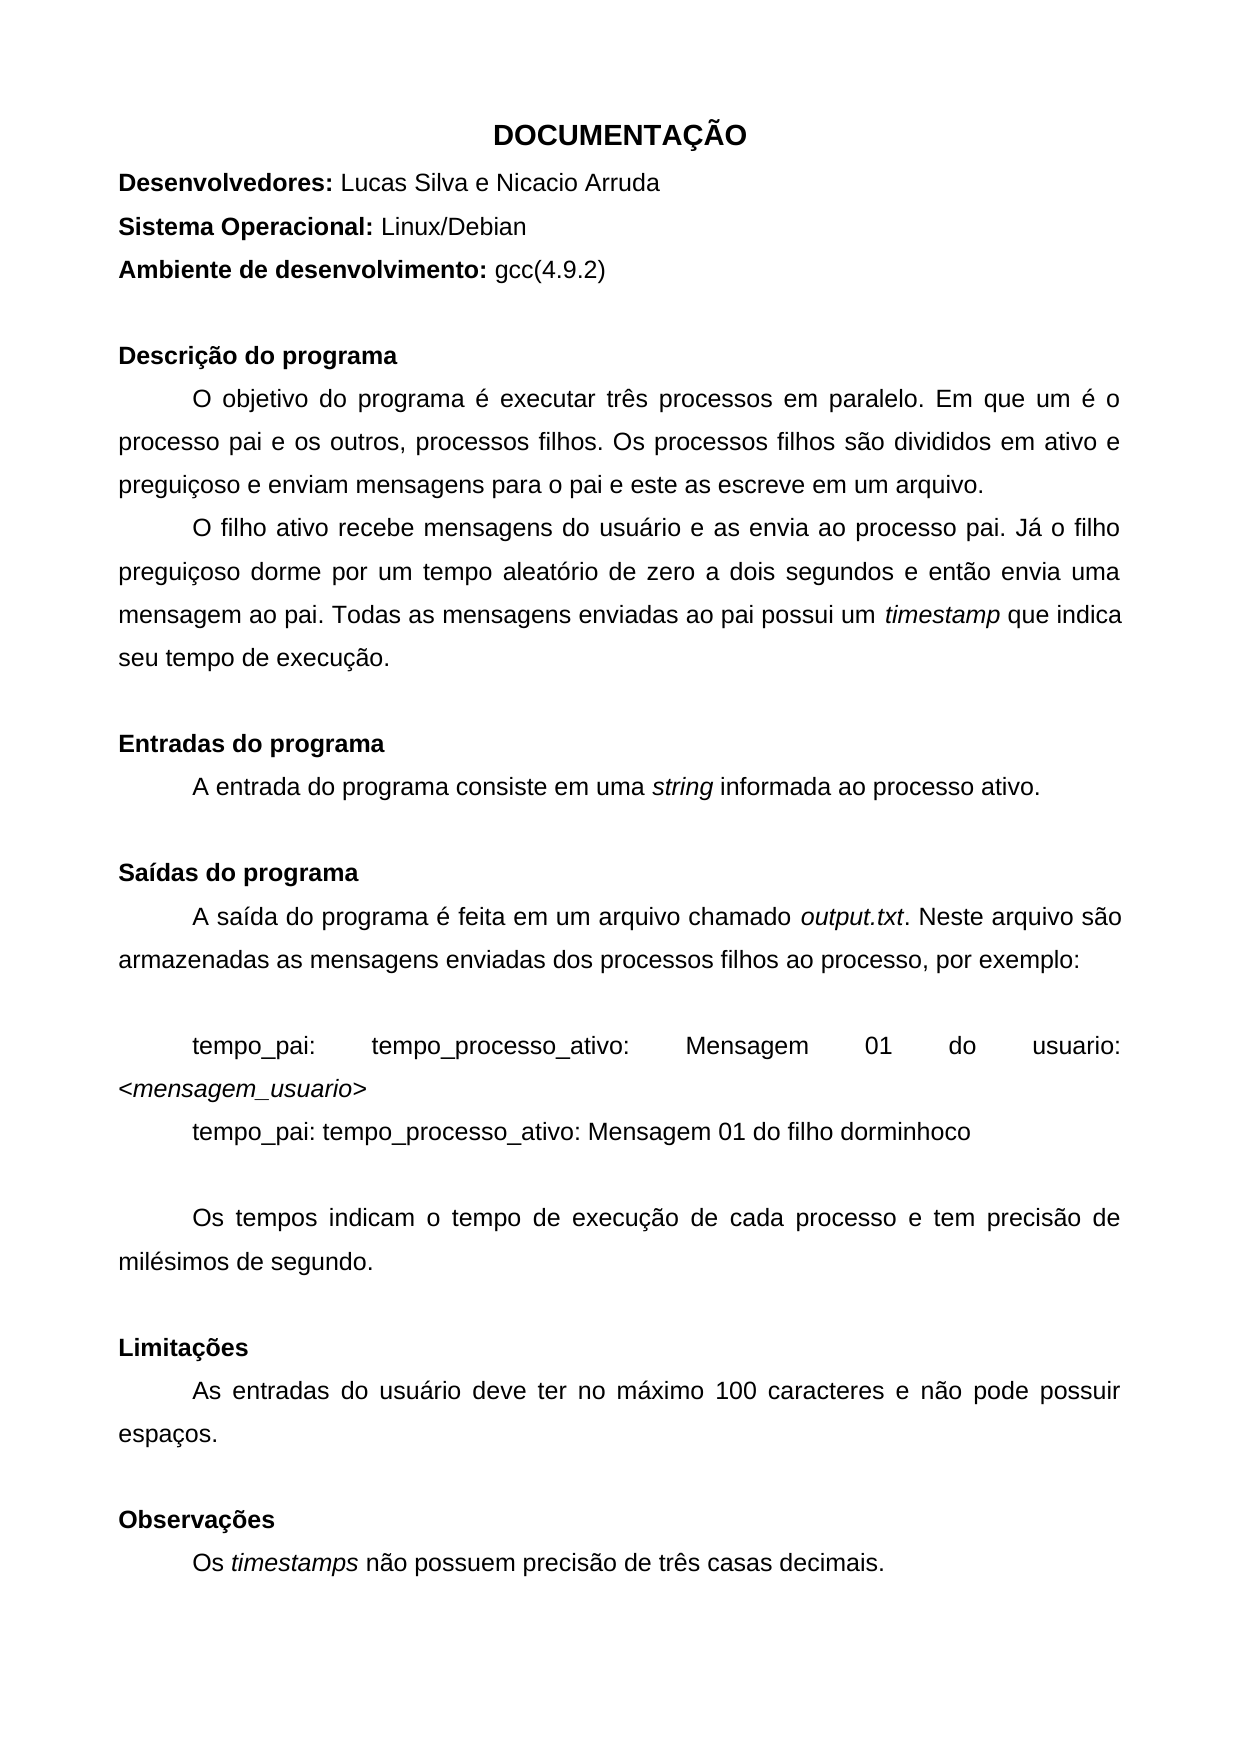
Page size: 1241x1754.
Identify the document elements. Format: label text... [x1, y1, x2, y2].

text Os timestamps não possuem precisão de três casas decimais. [118, 1548, 1122, 1577]
text A entrada do programa consiste em uma string informada ao processo ativo. [118, 772, 1122, 801]
text Entradas do programa [118, 729, 1122, 758]
text tempo_pai: tempo_processo_ativo: Mensagem 01 do filho dorminhoco [118, 1117, 1122, 1146]
text Desenvolvedores: Lucas Silva e Nicacio Arruda [118, 168, 1122, 197]
text Ambiente de desenvolvimento: gcc(4.9.2) [118, 255, 1122, 283]
text Os tempos indicam o tempo de execução de cada processo e tem precisão de milésimos de segundo. [118, 1203, 1122, 1275]
text Limitações [118, 1333, 1122, 1362]
text O filho ativo recebe mensagens do usuário e as envia ao processo pai. Já o filho preguiçoso dorme por um tempo aleatório de zero a dois segundos e então envia uma mensagem ao pai. Todas as mensagens enviadas ao pai possui um timestamp que indica seu tempo de execução. [118, 513, 1122, 672]
text O objetivo do programa é executar três processos em paralelo. Em que um é o processo pai e os outros, processos filhos. Os processos filhos são divididos em ativo e preguiçoso e enviam mensagens para o pai e este as escreve em um arquivo. [118, 384, 1122, 499]
text Sistema Operacional: Linux/Debian [118, 212, 1122, 240]
text A saída do programa é feita em um arquivo chamado output.txt. Neste arquivo são armazenadas as mensagens enviadas dos processos filhos ao processo, por exemplo: [118, 902, 1122, 973]
text Saídas do programa [118, 858, 1122, 887]
text Observações [118, 1505, 1122, 1534]
text DOCUMENTAÇÃO [118, 118, 1122, 152]
text tempo_pai: tempo_processo_ativo: Mensagem 01 do usuario: <mensagem_usuario> [118, 1031, 1122, 1103]
text As entradas do usuário deve ter no máximo 100 caracteres e não pode possuir espaços. [118, 1376, 1122, 1448]
text Descrição do programa [118, 341, 1122, 370]
